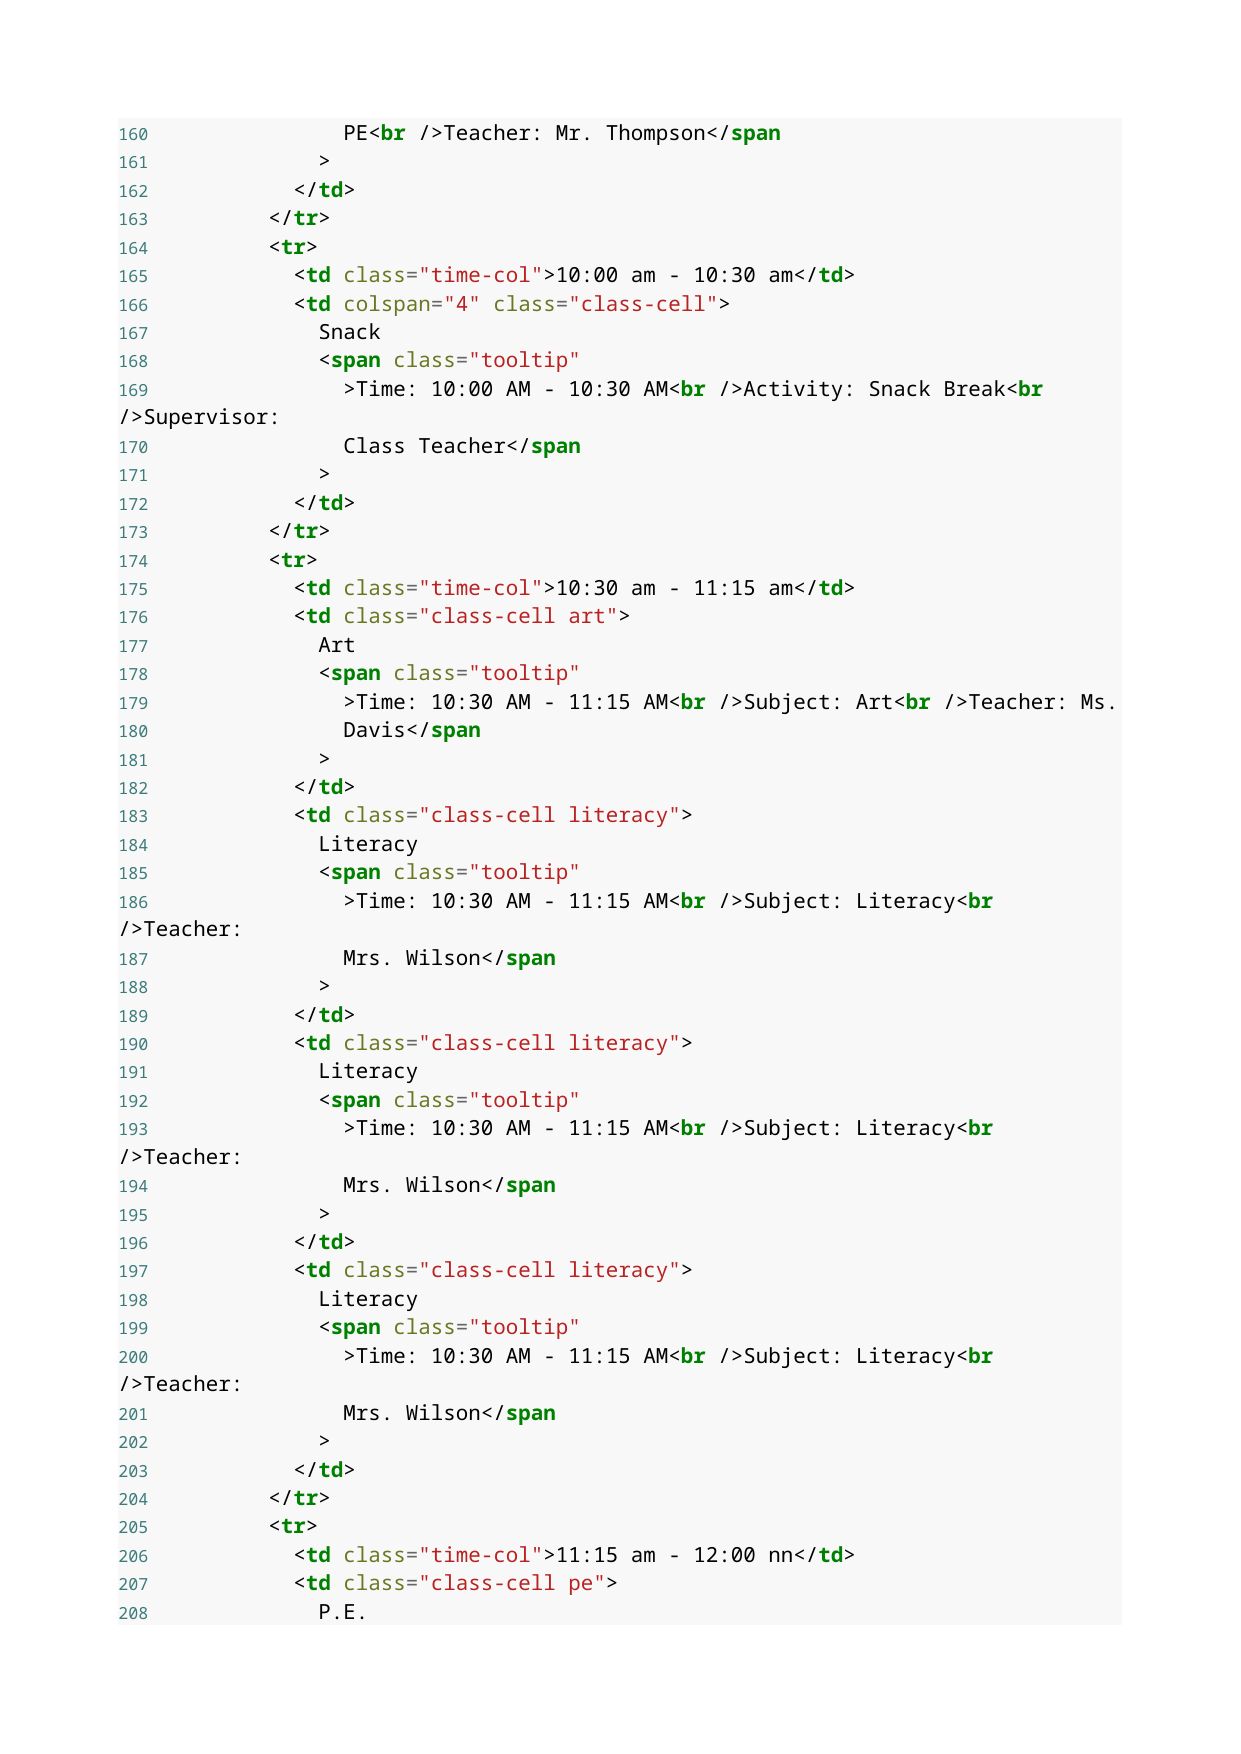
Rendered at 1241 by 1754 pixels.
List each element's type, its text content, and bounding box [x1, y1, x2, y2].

text 169 >Time: 10:00 AM - 10:30 AM<br />Activity: Snack Break<br />Supervisor: [118, 374, 1122, 431]
text 179 >Time: 10:30 AM - 11:15 AM<br />Subject: Art<br />Teacher: Ms. [118, 687, 1122, 715]
text 189 </td> [118, 1000, 1122, 1028]
text 192 <span class="tooltip" [118, 1085, 1122, 1113]
text 182 </td> [118, 772, 1122, 801]
text 160 PE<br />Teacher: Mr. Thompson</span [118, 118, 1122, 147]
text 200 >Time: 10:30 AM - 11:15 AM<br />Subject: Literacy<br />Teacher: [118, 1341, 1122, 1398]
text 175 <td class="time-col">10:30 am - 11:15 am</td> [118, 573, 1122, 602]
text 207 <td class="class-cell pe"> [118, 1568, 1122, 1597]
text 197 <td class="class-cell literacy"> [118, 1256, 1122, 1284]
text 199 <span class="tooltip" [118, 1312, 1122, 1341]
text 186 >Time: 10:30 AM - 11:15 AM<br />Subject: Literacy<br />Teacher: [118, 886, 1122, 943]
text 196 </td> [118, 1227, 1122, 1256]
text 194 Mrs. Wilson</span [118, 1170, 1122, 1199]
text 163 </tr> [118, 203, 1122, 232]
text 201 Mrs. Wilson</span [118, 1398, 1122, 1426]
text 187 Mrs. Wilson</span [118, 943, 1122, 971]
text 172 </td> [118, 488, 1122, 516]
text 164 <tr> [118, 232, 1122, 260]
text 193 >Time: 10:30 AM - 11:15 AM<br />Subject: Literacy<br />Teacher: [118, 1113, 1122, 1170]
text 205 <tr> [118, 1512, 1122, 1540]
text 188 > [118, 971, 1122, 1000]
text 206 <td class="time-col">11:15 am - 12:00 nn</td> [118, 1540, 1122, 1568]
text 203 </td> [118, 1455, 1122, 1483]
text 191 Literacy [118, 1057, 1122, 1085]
text 161 > [118, 147, 1122, 175]
text 195 > [118, 1199, 1122, 1227]
text 180 Davis</span [118, 715, 1122, 744]
text 177 Art [118, 630, 1122, 658]
text 181 > [118, 744, 1122, 772]
text 162 </td> [118, 175, 1122, 203]
text 167 Snack [118, 317, 1122, 346]
text 171 > [118, 459, 1122, 488]
text 173 </tr> [118, 516, 1122, 545]
text 166 <td colspan="4" class="class-cell"> [118, 289, 1122, 317]
text 202 > [118, 1426, 1122, 1455]
text 208 P.E. [118, 1597, 1122, 1625]
text 198 Literacy [118, 1284, 1122, 1312]
text 170 Class Teacher</span [118, 431, 1122, 459]
text 183 <td class="class-cell literacy"> [118, 801, 1122, 829]
text 184 Literacy [118, 829, 1122, 857]
text 176 <td class="class-cell art"> [118, 602, 1122, 630]
text 174 <tr> [118, 545, 1122, 573]
text 190 <td class="class-cell literacy"> [118, 1028, 1122, 1057]
text 185 <span class="tooltip" [118, 857, 1122, 886]
text 165 <td class="time-col">10:00 am - 10:30 am</td> [118, 260, 1122, 289]
text 204 </tr> [118, 1483, 1122, 1512]
text 178 <span class="tooltip" [118, 658, 1122, 687]
text 168 <span class="tooltip" [118, 346, 1122, 374]
